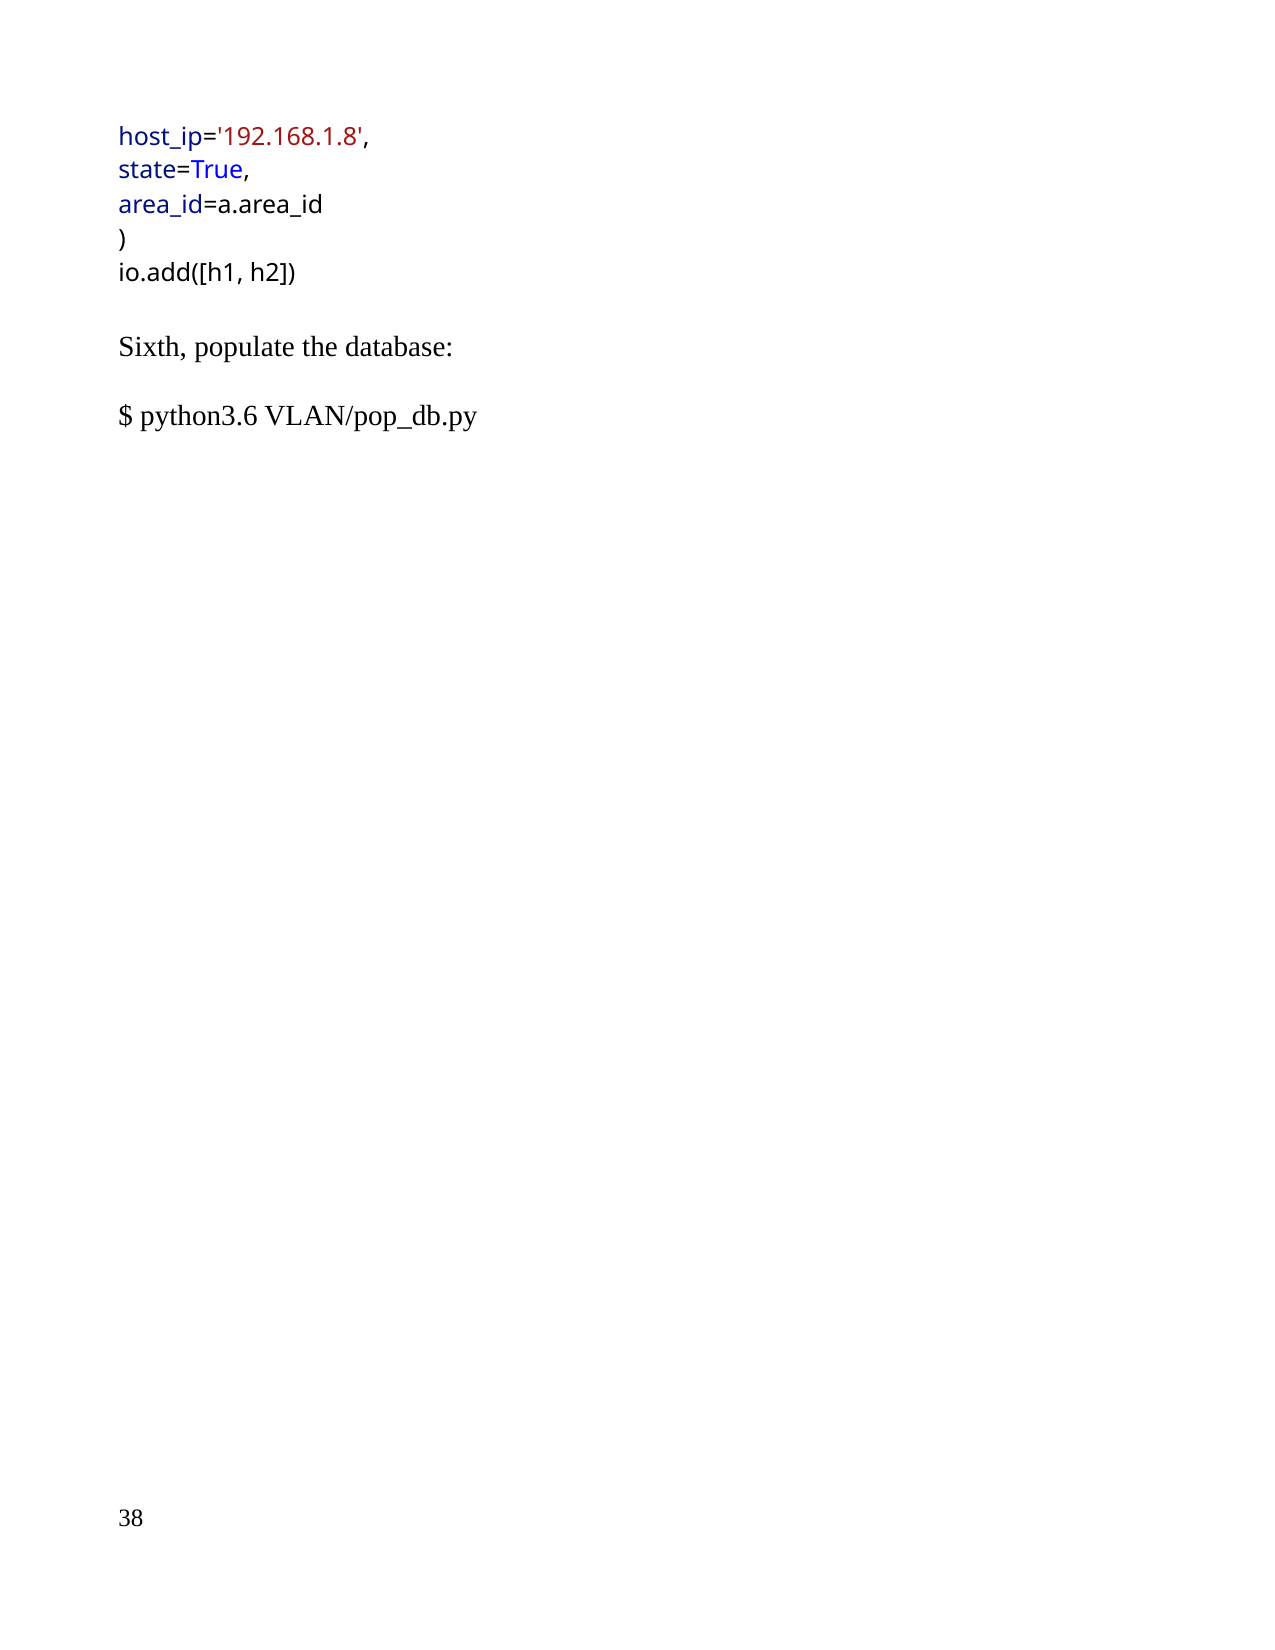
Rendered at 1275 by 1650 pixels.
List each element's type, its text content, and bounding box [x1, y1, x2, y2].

text $ python3.6 VLAN/pop_db.py [118, 398, 1157, 432]
text state=True, [118, 152, 1157, 186]
text Sixth, populate the database: [118, 288, 1157, 362]
text area_id=a.area_id [118, 186, 1157, 220]
text ) [118, 220, 1157, 254]
text io.add([h1, h2]) [118, 254, 1157, 288]
text host_ip='192.168.1.8', [118, 118, 1157, 152]
